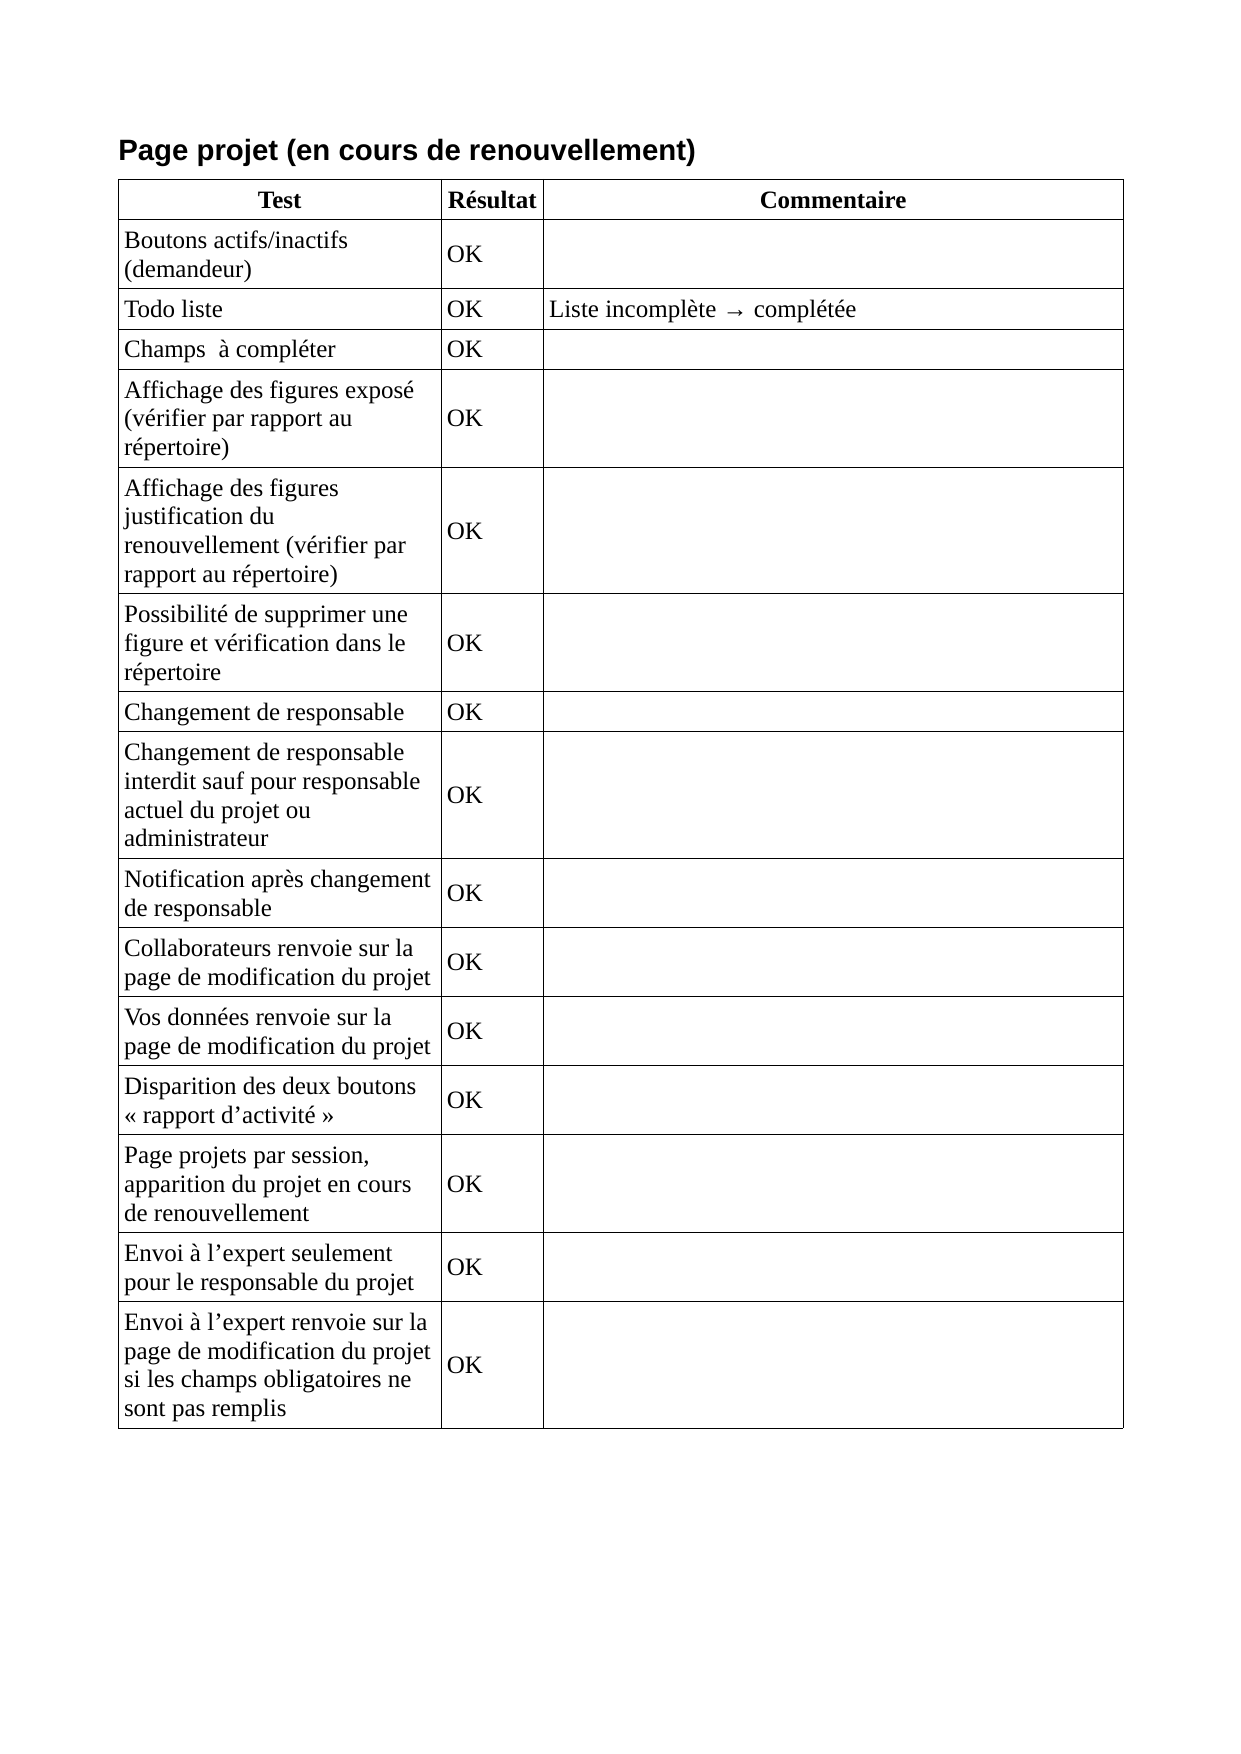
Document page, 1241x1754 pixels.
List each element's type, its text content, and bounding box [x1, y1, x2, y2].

table_cell OK [442, 859, 543, 927]
table_cell [544, 594, 1123, 691]
table_cell Affichage des figures justification du renouvellement (vérifier par rapport au répertoire) [119, 468, 441, 593]
table_cell OK [442, 732, 543, 858]
table_cell Liste incomplète → complétée [544, 289, 1123, 329]
table_cell Envoi à l’expert renvoie sur la page de modification du projet si les champs obligatoires ne sont pas remplis [119, 1302, 441, 1428]
table_cell Boutons actifs/inactifs (demandeur) [119, 220, 441, 288]
table_cell OK [442, 594, 543, 691]
subtitle Page projet (en cours de renouvellement) [118, 133, 1122, 166]
table_cell [544, 732, 1123, 858]
table_cell Affichage des figures exposé (vérifier par rapport au répertoire) [119, 370, 441, 467]
table_cell OK [442, 1302, 543, 1428]
table_cell [544, 330, 1123, 369]
table_cell [544, 692, 1123, 731]
table_cell Champs à compléter [119, 330, 441, 369]
table_cell Page projets par session, apparition du projet en cours de renouvellement [119, 1135, 441, 1232]
table_cell [544, 1066, 1123, 1134]
table_cell OK [442, 289, 543, 329]
table_cell OK [442, 1233, 543, 1301]
table_cell [544, 1233, 1123, 1301]
table_cell OK [442, 468, 543, 593]
table_cell OK [442, 330, 543, 369]
table_cell Disparition des deux boutons « rapport d’activité » [119, 1066, 441, 1134]
table_cell Changement de responsable [119, 692, 441, 731]
table_cell [544, 859, 1123, 927]
table_cell Vos données renvoie sur la page de modification du projet [119, 997, 441, 1065]
table_header Résultat [442, 180, 543, 219]
table_cell OK [442, 1066, 543, 1134]
table_cell Todo liste [119, 289, 441, 329]
table_cell OK [442, 220, 543, 288]
table_cell [544, 1135, 1123, 1232]
table_header Test [119, 180, 441, 219]
table_cell Envoi à l’expert seulement pour le responsable du projet [119, 1233, 441, 1301]
table_cell [544, 370, 1123, 467]
table_cell OK [442, 1135, 543, 1232]
table_cell OK [442, 997, 543, 1065]
table_cell [544, 220, 1123, 288]
table_cell Changement de responsable interdit sauf pour responsable actuel du projet ou administrateur [119, 732, 441, 858]
table_cell OK [442, 928, 543, 996]
table_cell [544, 1302, 1123, 1428]
table_cell OK [442, 370, 543, 467]
table_cell Possibilité de supprimer une figure et vérification dans le répertoire [119, 594, 441, 691]
table_cell Notification après changement de responsable [119, 859, 441, 927]
table_cell Collaborateurs renvoie sur la page de modification du projet [119, 928, 441, 996]
table_cell [544, 997, 1123, 1065]
table_cell [544, 468, 1123, 593]
table_cell [544, 928, 1123, 996]
table_header Commentaire [544, 180, 1123, 219]
table_cell OK [442, 692, 543, 731]
